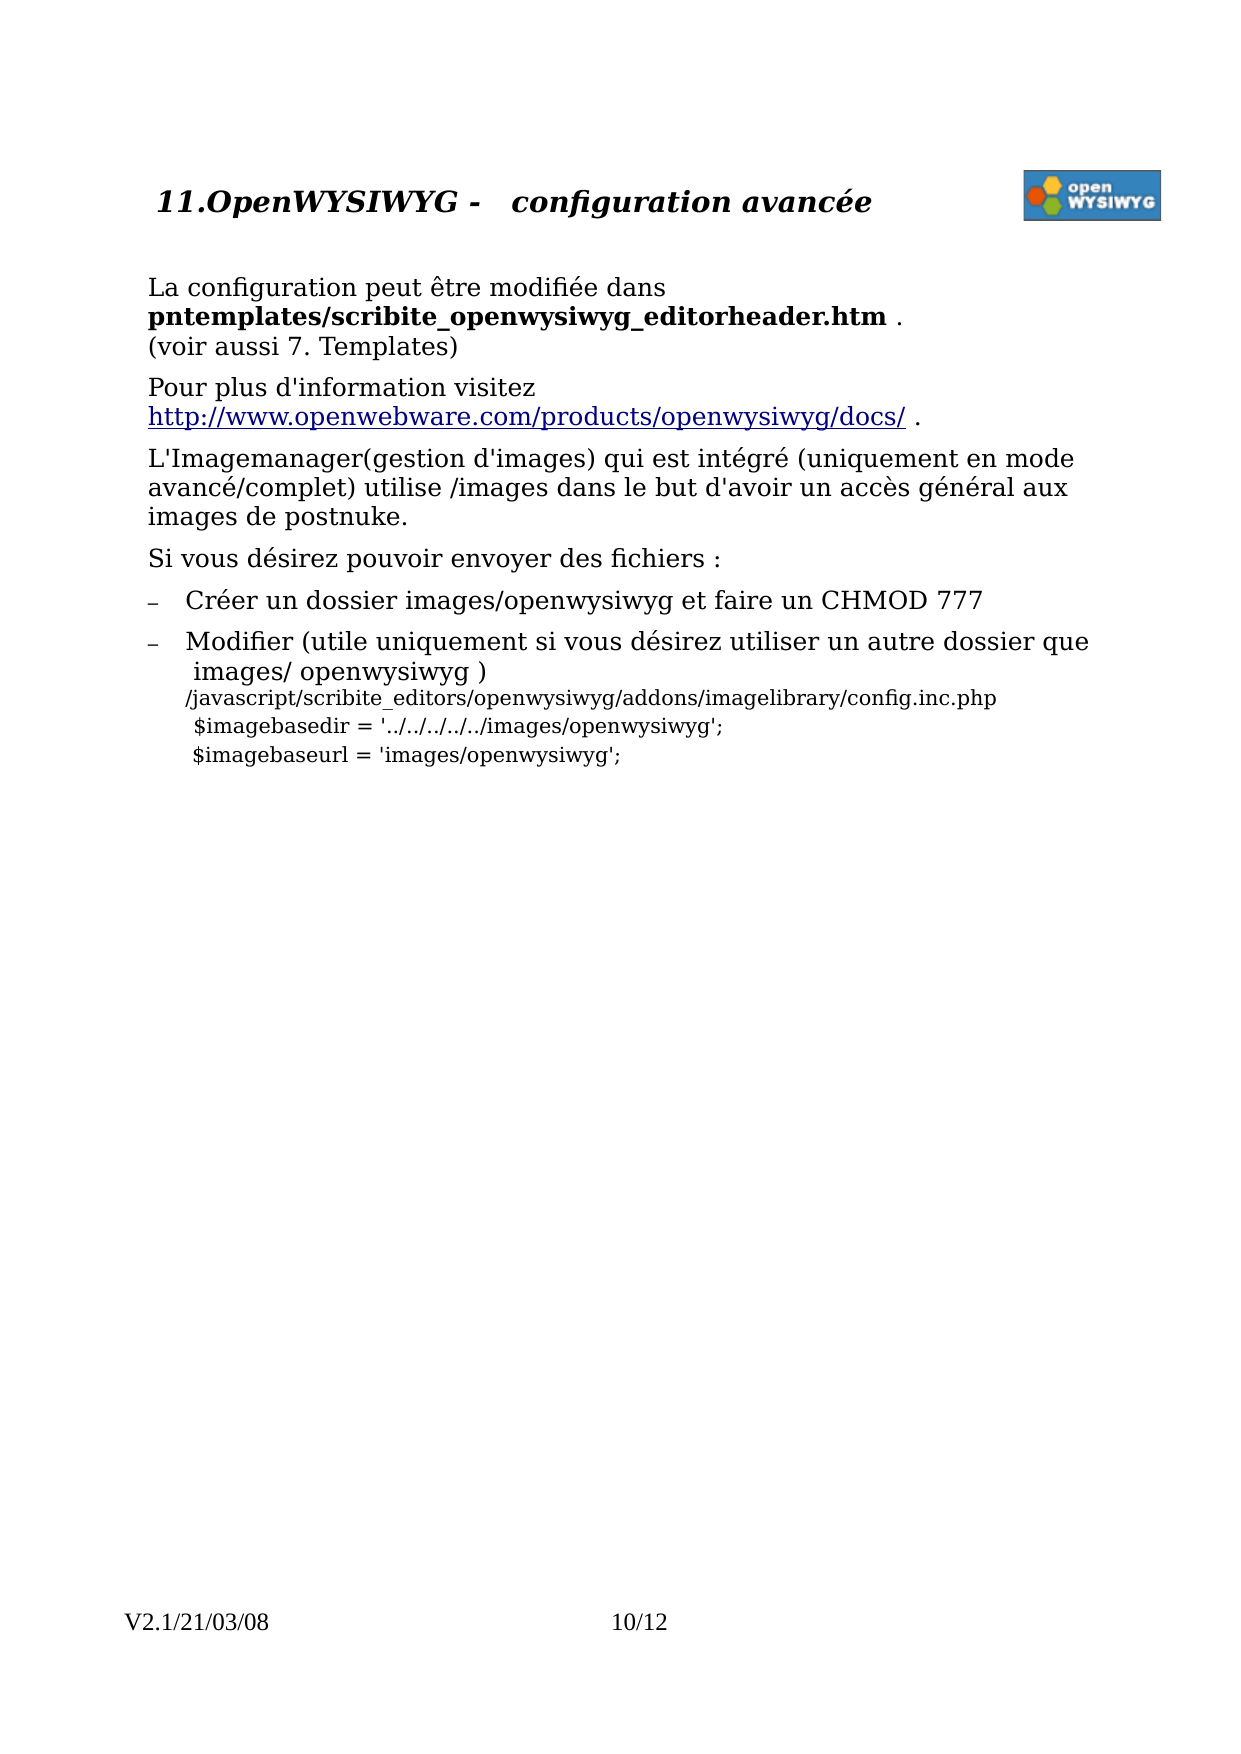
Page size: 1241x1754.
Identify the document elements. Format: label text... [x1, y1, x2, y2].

list Créer un dossier images/openwysiwyg et faire un CHMOD 777 [148, 586, 1160, 615]
subtitle OpenWYSIWYG - configuration avancée [156, 185, 1023, 219]
picture [1023, 170, 1162, 221]
text L'Imagemanager(gestion d'images) qui est intégré (uniquement en mode avancé/complet) utilise /images dans le but d'avoir un accès général aux images de postnuke. [148, 444, 1160, 532]
text Pour plus d'information visitez http://www.openwebware.com/products/openwysiwyg/docs/ . [148, 373, 1160, 432]
text La configuration peut être modifiée dans pntemplates/scribite_openwysiwyg_editorheader.htm . (voir aussi 7. Templates) [148, 273, 1160, 361]
list Modifier (utile uniquement si vous désirez utiliser un autre dossier que images/ openwysiwyg ) /javascript/scribite_editors/openwysiwyg/addons/imagelibrary/config.inc.php $imagebasedir = '../../../../../images/openwysiwyg'; $imagebaseurl = 'images/openwysiwyg'; [148, 628, 1160, 768]
text Si vous désirez pouvoir envoyer des fichiers : [148, 544, 1160, 573]
